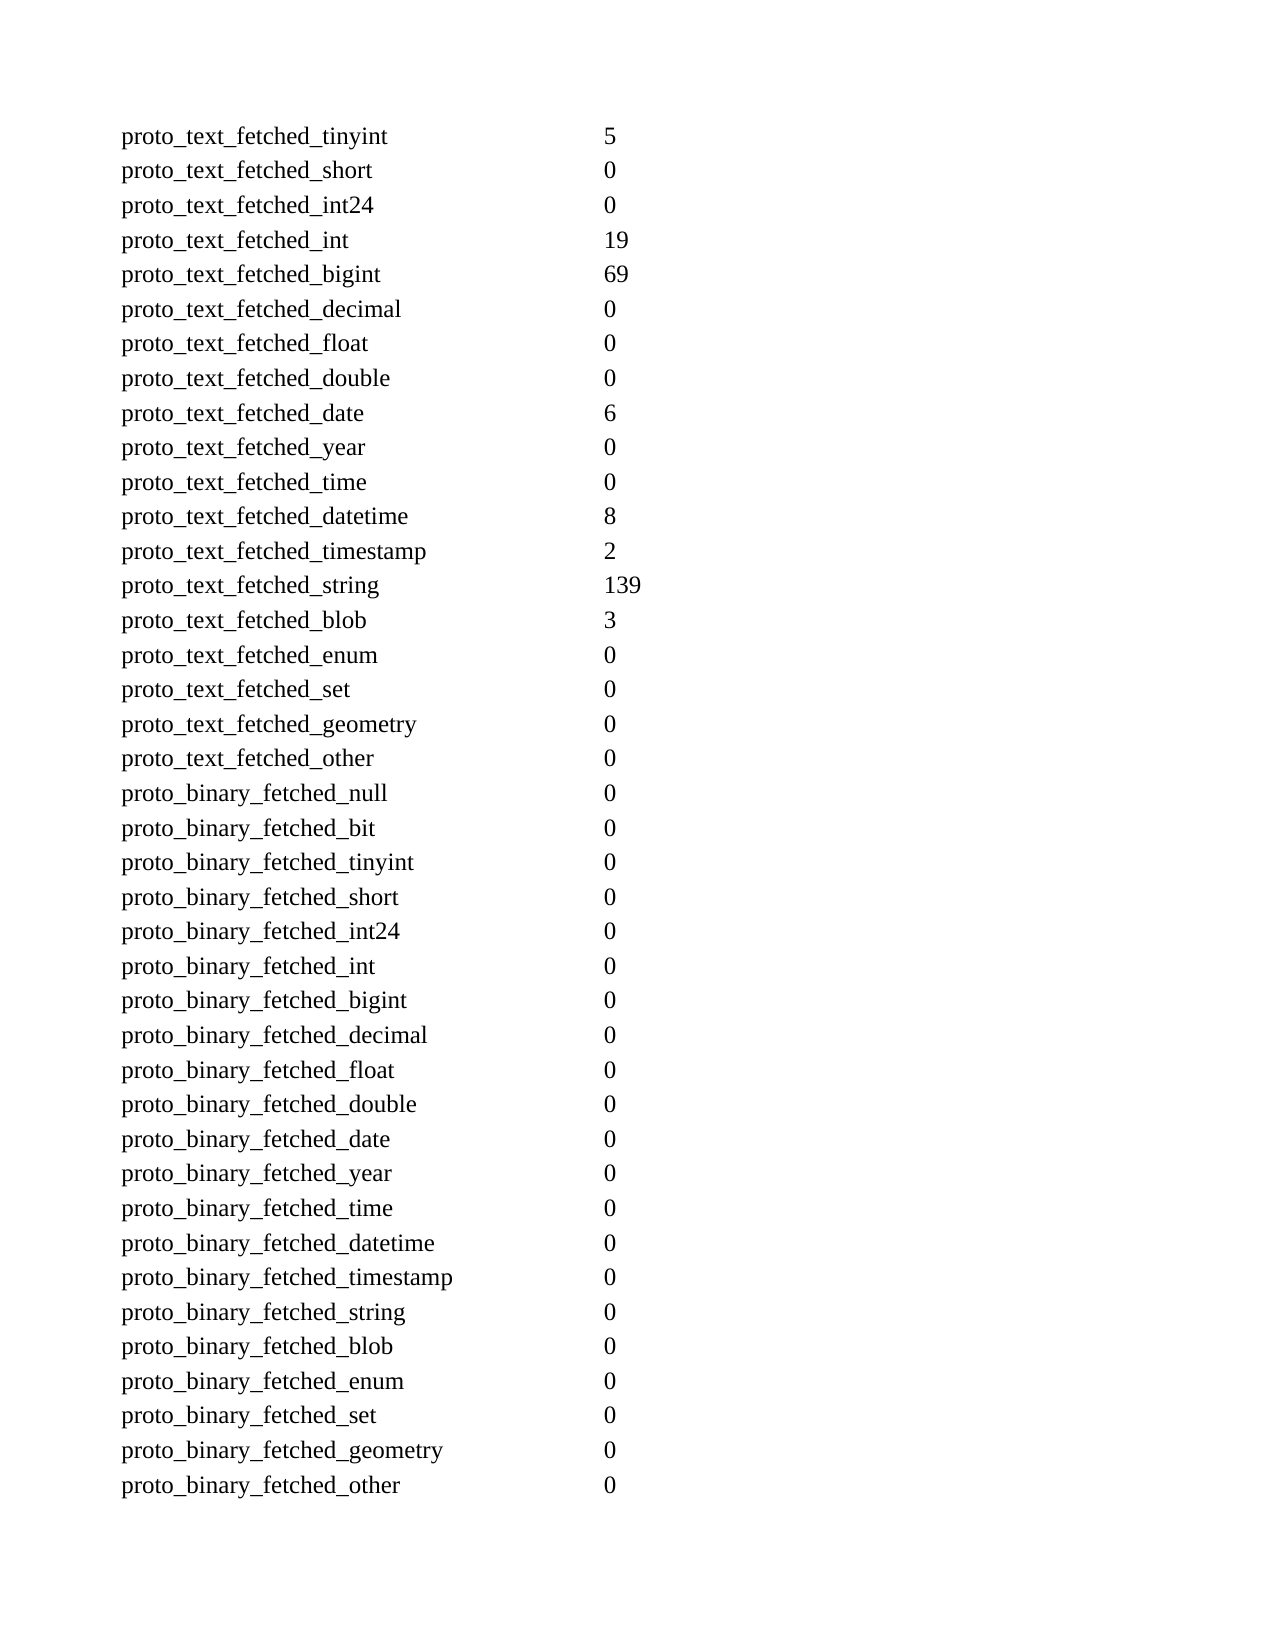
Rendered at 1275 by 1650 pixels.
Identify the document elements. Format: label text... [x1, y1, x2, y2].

table_cell 0 [601, 429, 873, 464]
table_cell proto_text_fetched_int24 [118, 187, 601, 222]
table_cell proto_binary_fetched_geometry [118, 1432, 601, 1467]
table_cell proto_binary_fetched_float [118, 1052, 601, 1086]
table_cell 0 [601, 1363, 873, 1398]
table_cell 0 [601, 153, 873, 187]
table_cell 0 [601, 1225, 873, 1259]
table_cell 2 [601, 533, 873, 568]
table_cell proto_binary_fetched_int24 [118, 914, 601, 948]
table_cell 5 [601, 118, 873, 153]
table_cell proto_binary_fetched_other [118, 1467, 601, 1501]
table_cell 0 [601, 775, 873, 810]
table_cell 3 [601, 602, 873, 637]
table_cell 0 [601, 671, 873, 706]
table_cell 0 [601, 1294, 873, 1328]
table_cell 0 [601, 1467, 873, 1501]
table_cell 19 [601, 222, 873, 256]
table_cell proto_text_fetched_decimal [118, 291, 601, 326]
table_cell 139 [601, 568, 873, 602]
table_cell 0 [601, 879, 873, 913]
table_cell proto_text_fetched_short [118, 153, 601, 187]
table_cell proto_binary_fetched_null [118, 775, 601, 810]
table_cell proto_binary_fetched_date [118, 1121, 601, 1156]
table_cell proto_text_fetched_string [118, 568, 601, 602]
table_cell proto_binary_fetched_set [118, 1398, 601, 1432]
table_cell proto_binary_fetched_string [118, 1294, 601, 1328]
table_cell 0 [601, 1121, 873, 1156]
table_cell 6 [601, 395, 873, 429]
table_cell proto_binary_fetched_tinyint [118, 844, 601, 879]
table_cell 0 [601, 1017, 873, 1052]
table_cell proto_text_fetched_int [118, 222, 601, 256]
table_cell 69 [601, 256, 873, 291]
table_cell proto_binary_fetched_decimal [118, 1017, 601, 1052]
table_cell 0 [601, 741, 873, 775]
table_cell proto_binary_fetched_year [118, 1156, 601, 1190]
table_cell proto_text_fetched_tinyint [118, 118, 601, 153]
table_cell 0 [601, 983, 873, 1017]
table_cell proto_text_fetched_set [118, 671, 601, 706]
table_cell 0 [601, 914, 873, 948]
table_cell 0 [601, 1259, 873, 1294]
table_cell 0 [601, 1052, 873, 1086]
table_cell proto_binary_fetched_double [118, 1086, 601, 1121]
table_cell proto_binary_fetched_time [118, 1190, 601, 1225]
table_cell proto_binary_fetched_enum [118, 1363, 601, 1398]
table_cell 0 [601, 637, 873, 671]
table_cell 0 [601, 810, 873, 844]
table_cell proto_text_fetched_date [118, 395, 601, 429]
table_cell 0 [601, 1398, 873, 1432]
table_cell proto_text_fetched_bigint [118, 256, 601, 291]
table_cell proto_text_fetched_timestamp [118, 533, 601, 568]
table_cell proto_text_fetched_geometry [118, 706, 601, 741]
table_cell 0 [601, 291, 873, 326]
table_cell 8 [601, 499, 873, 533]
table_cell proto_text_fetched_double [118, 360, 601, 395]
table_cell proto_text_fetched_enum [118, 637, 601, 671]
table_cell proto_binary_fetched_timestamp [118, 1259, 601, 1294]
table_cell proto_binary_fetched_int [118, 948, 601, 983]
table_cell 0 [601, 844, 873, 879]
table_cell 0 [601, 1329, 873, 1363]
table_cell 0 [601, 187, 873, 222]
table_cell 0 [601, 326, 873, 360]
table_cell 0 [601, 1432, 873, 1467]
table_cell 0 [601, 948, 873, 983]
table_cell 0 [601, 1190, 873, 1225]
table_cell 0 [601, 464, 873, 498]
table_cell proto_binary_fetched_bit [118, 810, 601, 844]
table_cell proto_text_fetched_float [118, 326, 601, 360]
table_cell proto_text_fetched_year [118, 429, 601, 464]
table_cell proto_binary_fetched_short [118, 879, 601, 913]
table_cell proto_text_fetched_blob [118, 602, 601, 637]
table_cell proto_binary_fetched_datetime [118, 1225, 601, 1259]
table_cell proto_text_fetched_datetime [118, 499, 601, 533]
table_cell proto_text_fetched_other [118, 741, 601, 775]
table_cell 0 [601, 360, 873, 395]
table_cell 0 [601, 706, 873, 741]
table_cell 0 [601, 1156, 873, 1190]
table_cell proto_binary_fetched_blob [118, 1329, 601, 1363]
table_cell proto_binary_fetched_bigint [118, 983, 601, 1017]
table_cell proto_text_fetched_time [118, 464, 601, 498]
table_cell 0 [601, 1086, 873, 1121]
